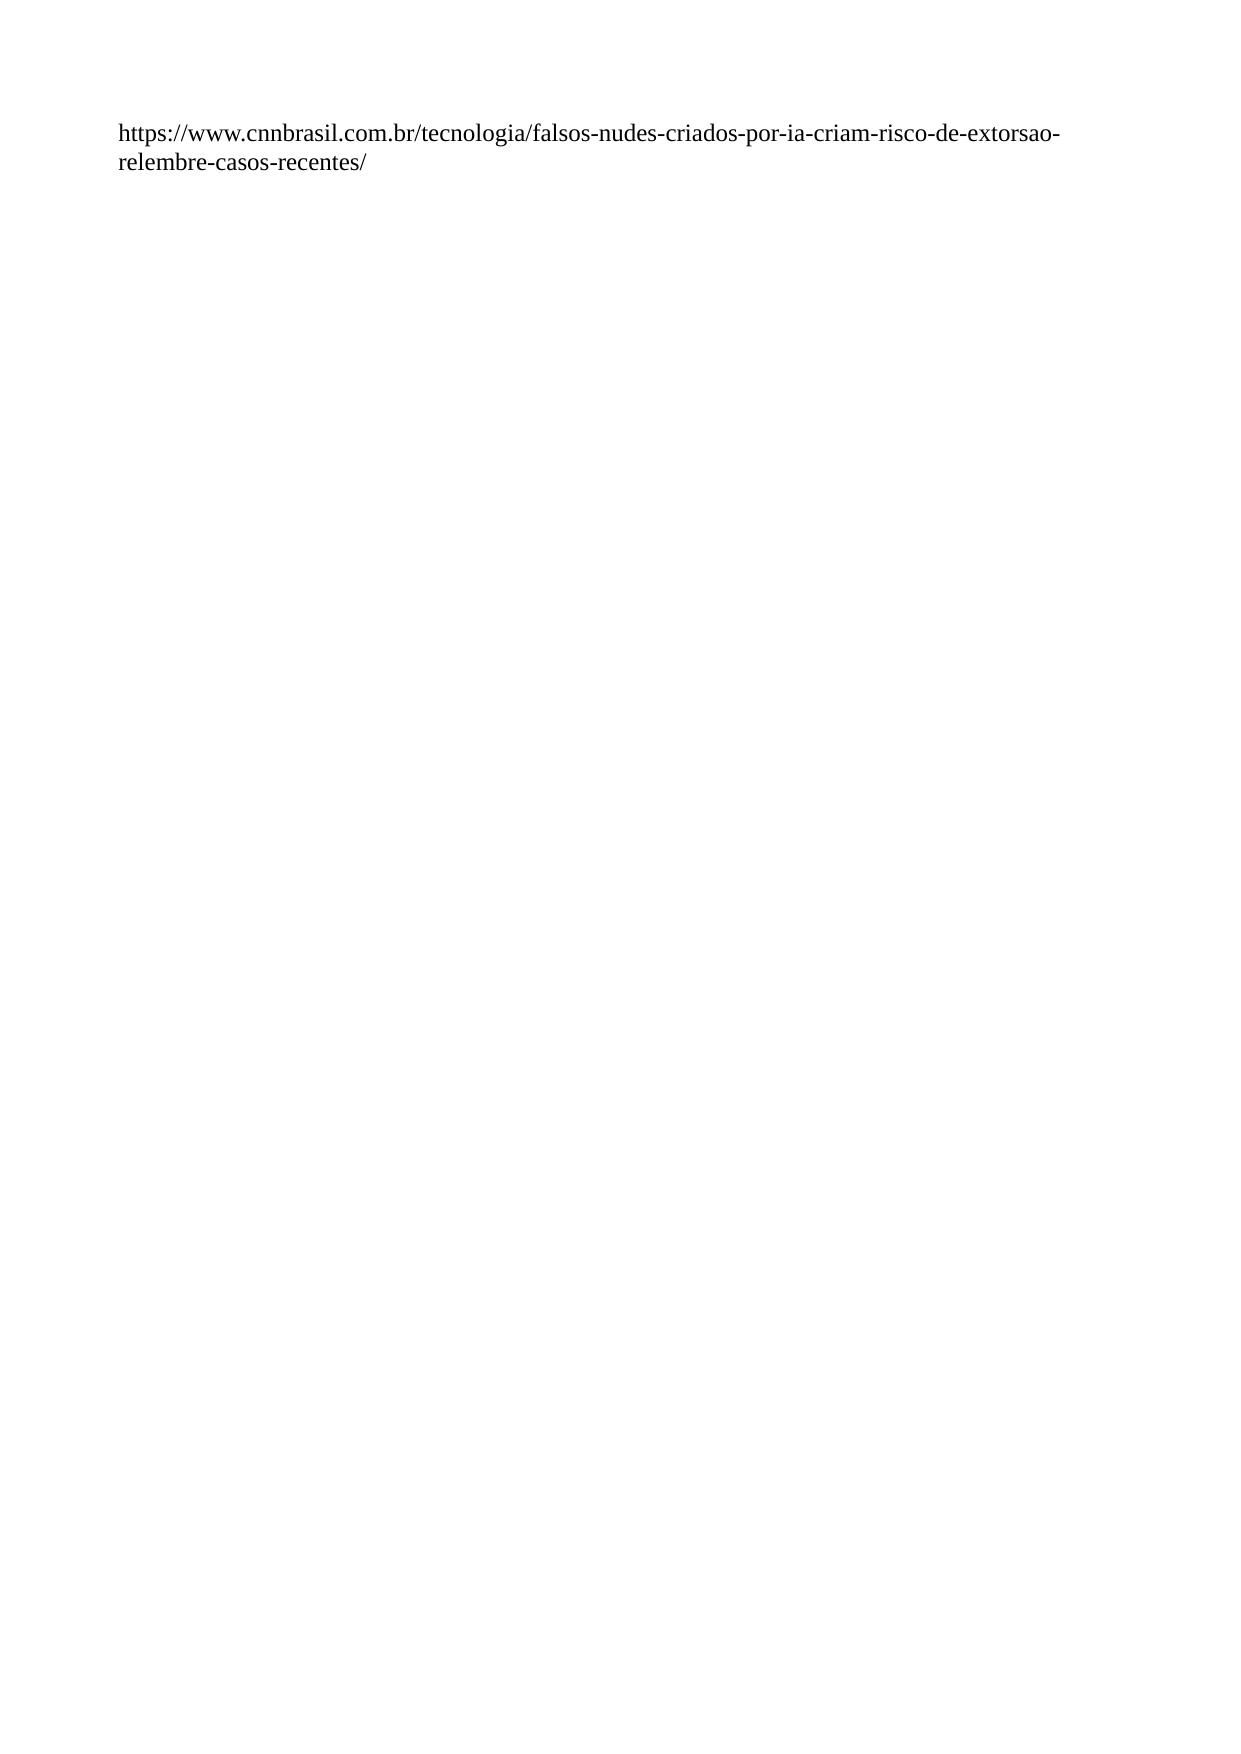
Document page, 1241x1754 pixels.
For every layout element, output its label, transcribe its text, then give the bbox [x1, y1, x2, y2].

text https://www.cnnbrasil.com.br/tecnologia/falsos-nudes-criados-por-ia-criam-risco-de-extorsao-relembre-casos-recentes/ [118, 118, 1122, 176]
